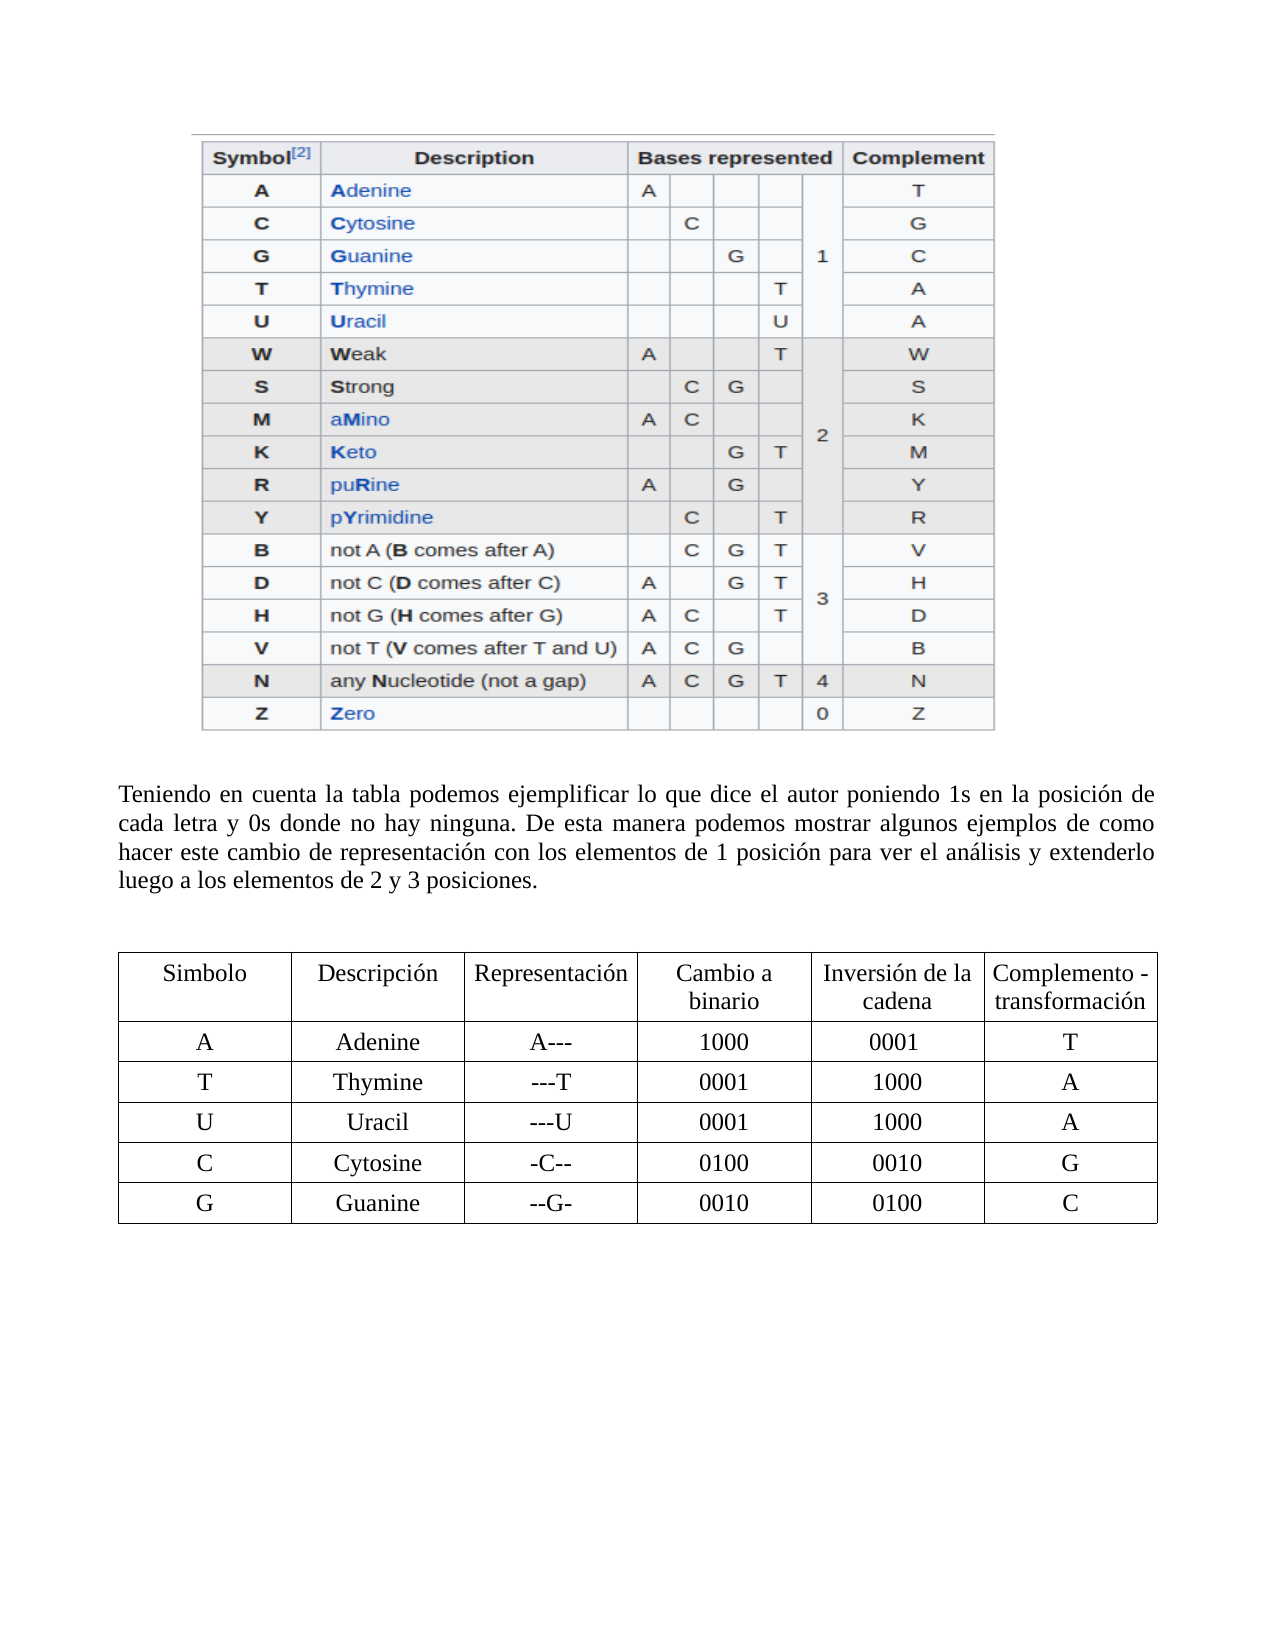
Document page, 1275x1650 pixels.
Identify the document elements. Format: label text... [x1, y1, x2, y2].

table_cell 0001 [638, 1062, 811, 1102]
table_header Simbolo [119, 953, 291, 1021]
table_cell 0010 [812, 1143, 984, 1182]
picture [191, 134, 1003, 744]
table_cell A--- [465, 1022, 637, 1061]
table_cell -C-- [465, 1143, 637, 1182]
table_cell --G- [465, 1183, 637, 1222]
table_header Descripción [292, 953, 464, 1021]
table_cell Cytosine [292, 1143, 464, 1182]
table_cell ---T [465, 1062, 637, 1102]
table_cell Guanine [292, 1183, 464, 1222]
table_cell 0001 [812, 1022, 984, 1061]
table_cell T [985, 1022, 1157, 1061]
table_header Complemento - transformación [985, 953, 1157, 1021]
table_cell T [119, 1062, 291, 1102]
table_cell 1000 [638, 1022, 811, 1061]
table_cell ---U [465, 1103, 637, 1142]
table_cell 1000 [812, 1103, 984, 1142]
table_cell C [119, 1143, 291, 1182]
table_cell A [119, 1022, 291, 1061]
table_cell Uracil [292, 1103, 464, 1142]
table_header Inversión de la cadena [812, 953, 984, 1021]
table_cell 0100 [812, 1183, 984, 1222]
table_cell 0010 [638, 1183, 811, 1222]
table_cell A [985, 1103, 1157, 1142]
table_cell Thymine [292, 1062, 464, 1102]
text Teniendo en cuenta la tabla podemos ejemplificar lo que dice el autor poniendo 1s en la posición de cada letra y 0s donde no hay ninguna. De esta manera podemos mostrar algunos ejemplos de como hacer este cambio de representación con los elementos de 1 posición para ver el análisis y extenderlo luego a los elementos de 2 y 3 posiciones. [118, 779, 1157, 894]
table_cell 0100 [638, 1143, 811, 1182]
table_cell G [119, 1183, 291, 1222]
table_cell A [985, 1062, 1157, 1102]
table_cell U [119, 1103, 291, 1142]
table_header Cambio a binario [638, 953, 811, 1021]
table_header Representación [465, 953, 637, 1021]
table_cell C [985, 1183, 1157, 1222]
table_cell 1000 [812, 1062, 984, 1102]
table_cell G [985, 1143, 1157, 1182]
table_cell 0001 [638, 1103, 811, 1142]
table_cell Adenine [292, 1022, 464, 1061]
